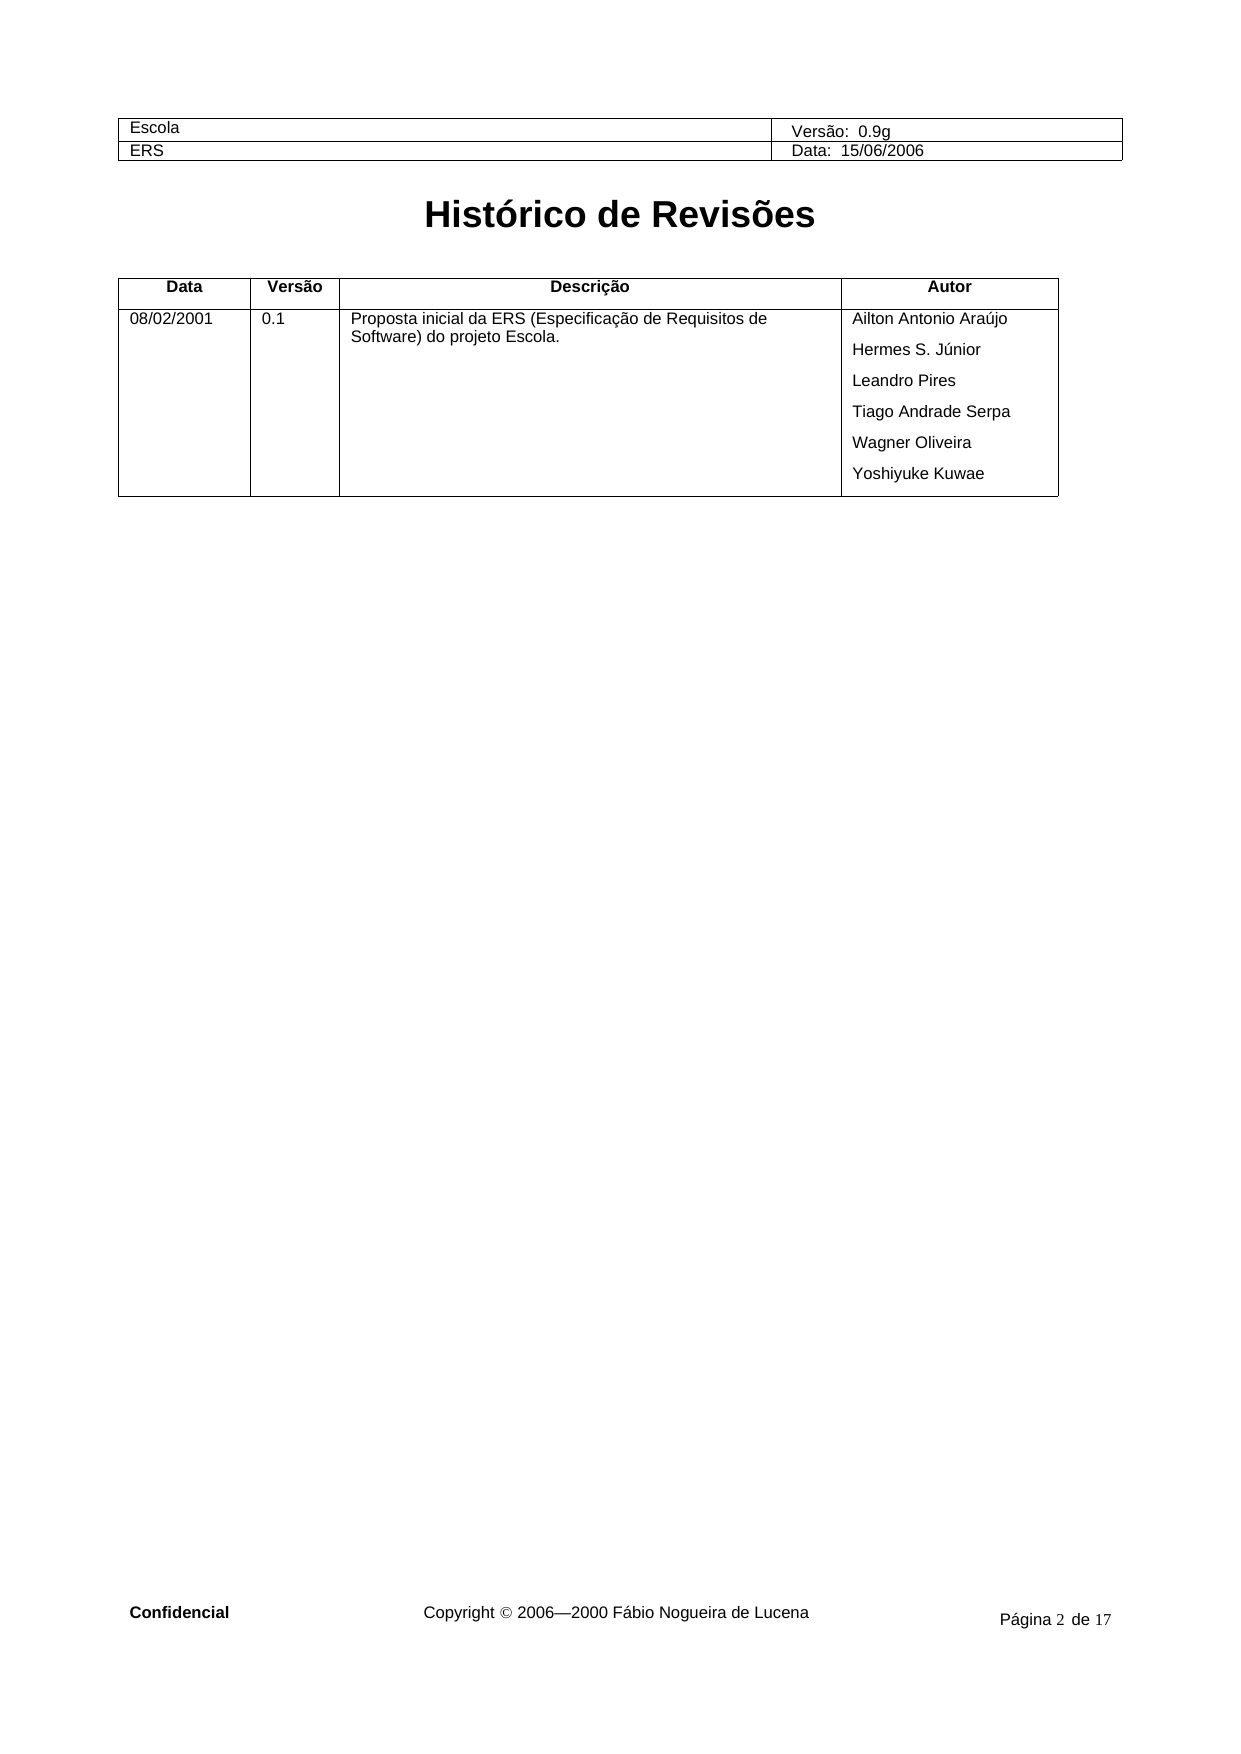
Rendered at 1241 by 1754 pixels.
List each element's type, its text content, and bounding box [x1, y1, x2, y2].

table_header Data [119, 279, 250, 309]
text Histórico de Revisões [118, 194, 1122, 236]
table_cell Ailton Antonio Araújo Hermes S. Júnior Leandro Pires Tiago Andrade Serpa Wagner Oliveira Yoshiyuke Kuwae [842, 310, 1058, 496]
table_header Descrição [340, 279, 841, 309]
table_header Autor [842, 279, 1058, 309]
table_cell Proposta inicial da ERS (Especificação de Requisitos de Software) do projeto Escola. [340, 310, 841, 496]
table_cell 08/02/2001 [119, 310, 250, 496]
table_header Versão [251, 279, 339, 309]
table_cell 0.1 [251, 310, 339, 496]
